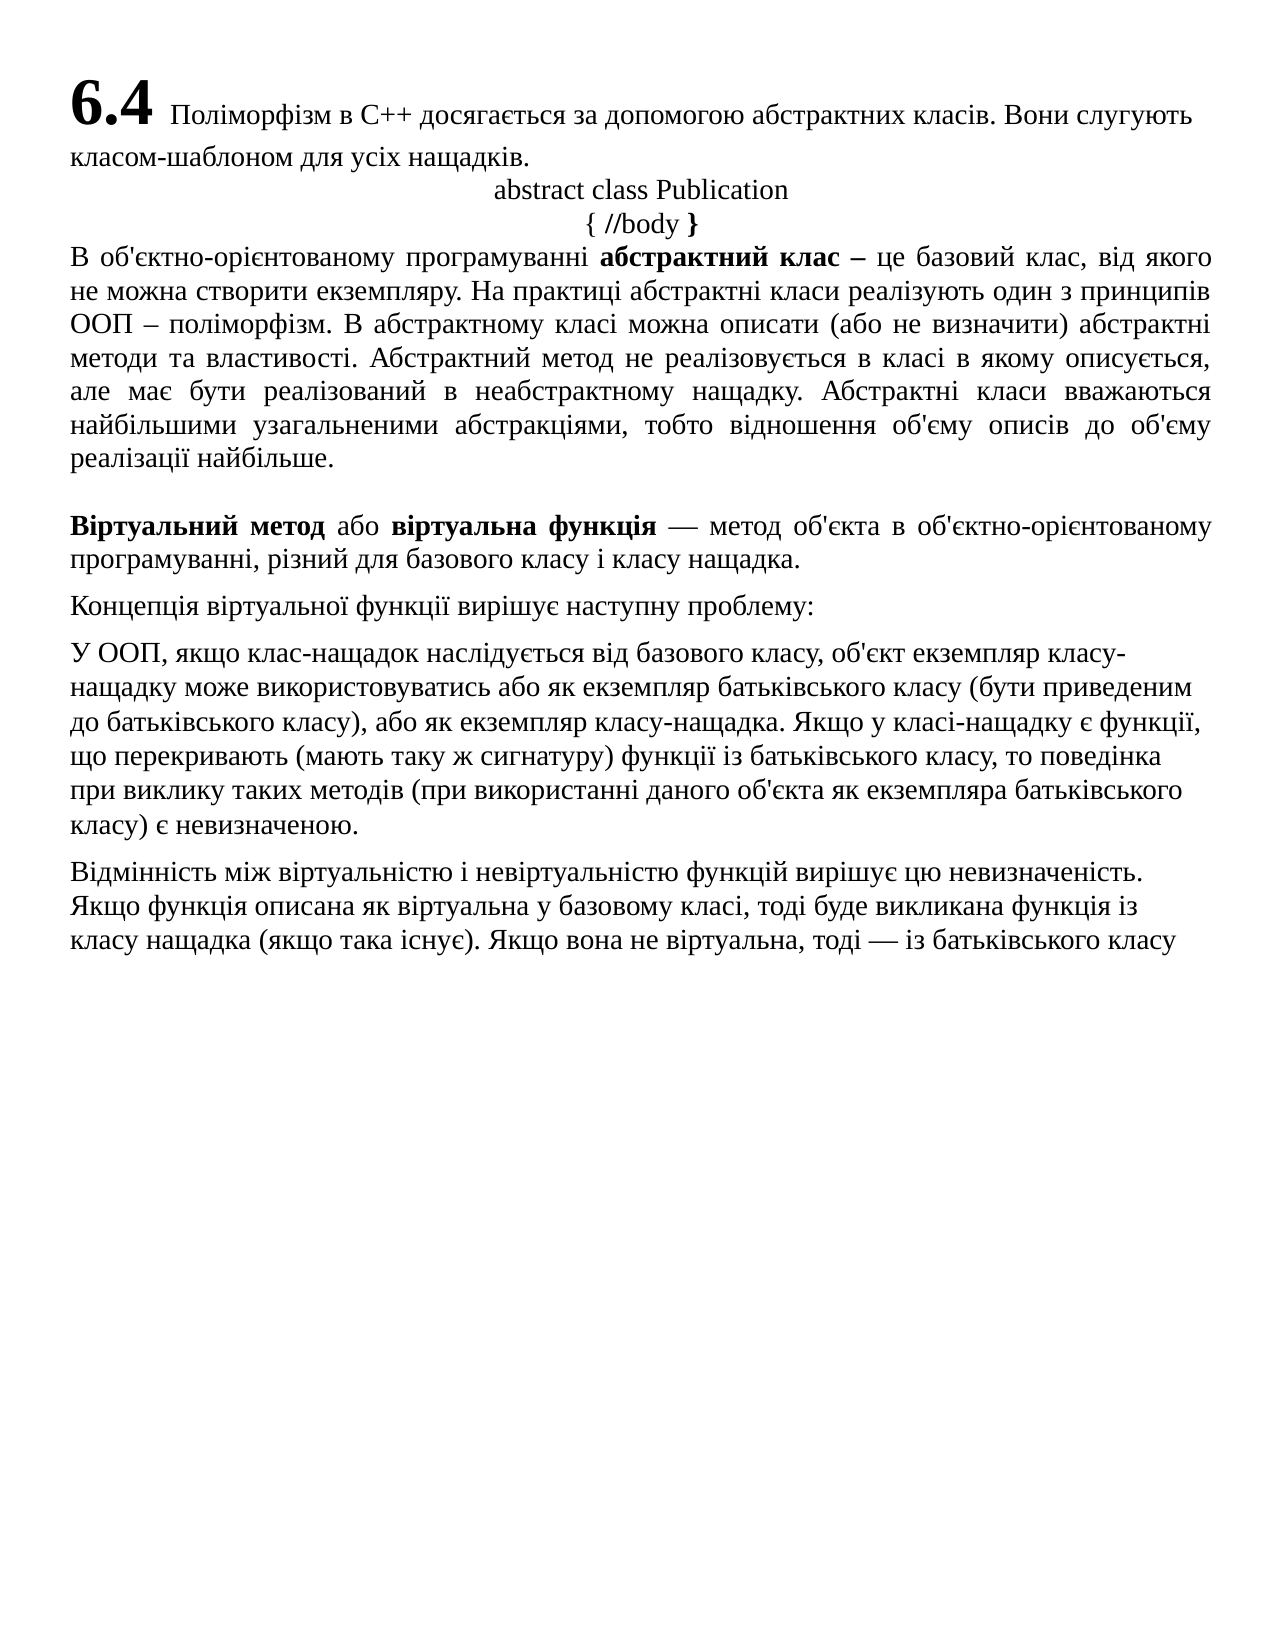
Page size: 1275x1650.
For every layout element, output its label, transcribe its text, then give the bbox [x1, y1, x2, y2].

text Віртуальний метод або віртуальна функція — метод об'єкта в об'єктно-орієнтованому програмуванні, різний для базового класу і класу нащадка. [70, 508, 1212, 575]
text Концепція віртуальної функції вирішує наступну проблему: [70, 587, 1212, 622]
text 6.4 Поліморфізм в С++ досягається за допомогою абстрактних класів. Вони слугують класом-шаблоном для усіх нащадків. [70, 62, 1212, 172]
text У ООП, якщо клас-нащадок наслідується від базового класу, об'єкт екземпляр класу-нащадку може використовуватись або як екземпляр батьківського класу (бути приведеним до батьківського класу), або як екземпляр класу-нащадка. Якщо у класі-нащадку є функції, що перекривають (мають таку ж сигнатуру) функції із батьківського класу, то поведінка при виклику таких методів (при використанні даного об'єкта як екземпляра батьківського класу) є невизначеною. [70, 634, 1212, 840]
text abstract class Publication { //body } [70, 172, 1212, 239]
text В об'єктно-орієнтованому програмуванні абстрактний клас – це базовий клас, від якого не можна створити екземпляру. На практиці абстрактні класи реалізують один з принципів ООП – поліморфізм. В абстрактному класі можна описати (або не визначити) абстрактні методи та властивості. Абстрактний метод не реалізовується в класі в якому описується, але має бути реалізований в неабстрактному нащадку. Абстрактні класи вважаються найбільшими узагальненими абстракціями, тобто відношення об'єму описів до об'єму реалізації найбільше. [70, 239, 1212, 474]
text Відмінність між віртуальністю і невіртуальністю функцій вирішує цю невизначеність. Якщо функція описана як віртуальна у базовому класі, тоді буде викликана функція із класу нащадка (якщо така існує). Якщо вона не віртуальна, тоді — із батьківського класу [70, 853, 1212, 956]
